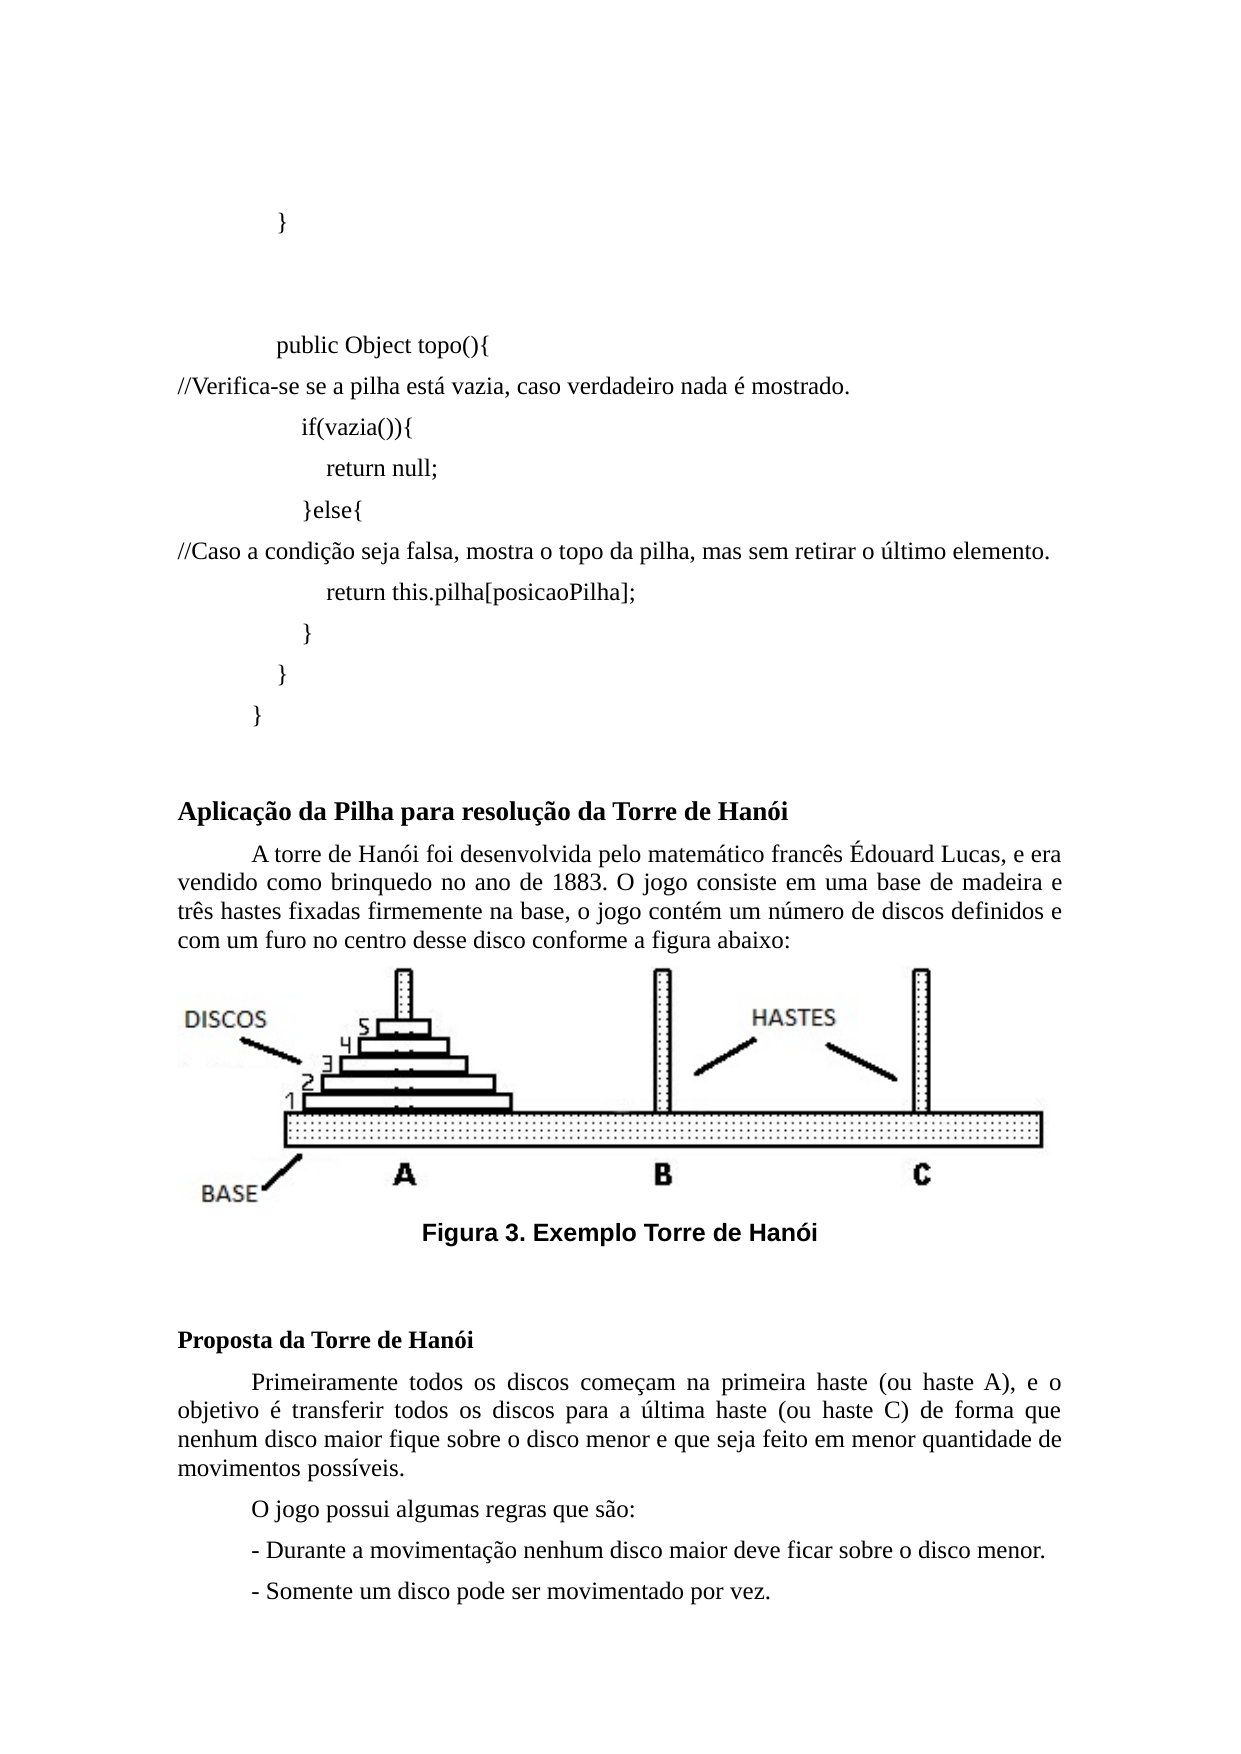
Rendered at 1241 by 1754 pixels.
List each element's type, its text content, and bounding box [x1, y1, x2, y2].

text Primeiramente todos os discos começam na primeira haste (ou haste A), e o objetivo é transferir todos os discos para a última haste (ou haste C) de forma que nenhum disco maior fique sobre o disco menor e que seja feito em menor quantidade de movimentos possíveis. [177, 1367, 1063, 1482]
text public Object topo(){ [177, 330, 1063, 359]
text - Somente um disco pode ser movimentado por vez. [177, 1576, 1063, 1605]
text A torre de Hanói foi desenvolvida pelo matemático francês Édouard Lucas, e era vendido como brinquedo no ano de 1883. O jogo consiste em uma base de madeira e três hastes fixadas firmemente na base, o jogo contém um número de discos definidos e com um furo no centro desse disco conforme a figura abaixo: [177, 839, 1063, 954]
text } [177, 207, 1063, 235]
title Aplicação da Pilha para resolução da Torre de Hanói [177, 795, 1063, 826]
text //Caso a condição seja falsa, mostra o topo da pilha, mas sem retirar o último elemento. [177, 536, 1063, 564]
text } [177, 618, 1063, 647]
title Proposta da Torre de Hanói [177, 1325, 1063, 1354]
text }else{ [177, 495, 1063, 523]
text return null; [177, 453, 1063, 482]
text Figura 3. Exemplo Torre de Hanói [224, 1218, 1016, 1247]
text return this.pilha[posicaoPilha]; [177, 577, 1063, 606]
text } [177, 659, 1063, 688]
text O jogo possui algumas regras que são: [177, 1494, 1063, 1523]
text } [177, 700, 1063, 729]
text - Durante a movimentação nenhum disco maior deve ficar sobre o disco menor. [177, 1535, 1063, 1564]
text //Verifica-se se a pilha está vazia, caso verdadeiro nada é mostrado. [177, 371, 1063, 400]
text if(vazia()){ [177, 412, 1063, 441]
